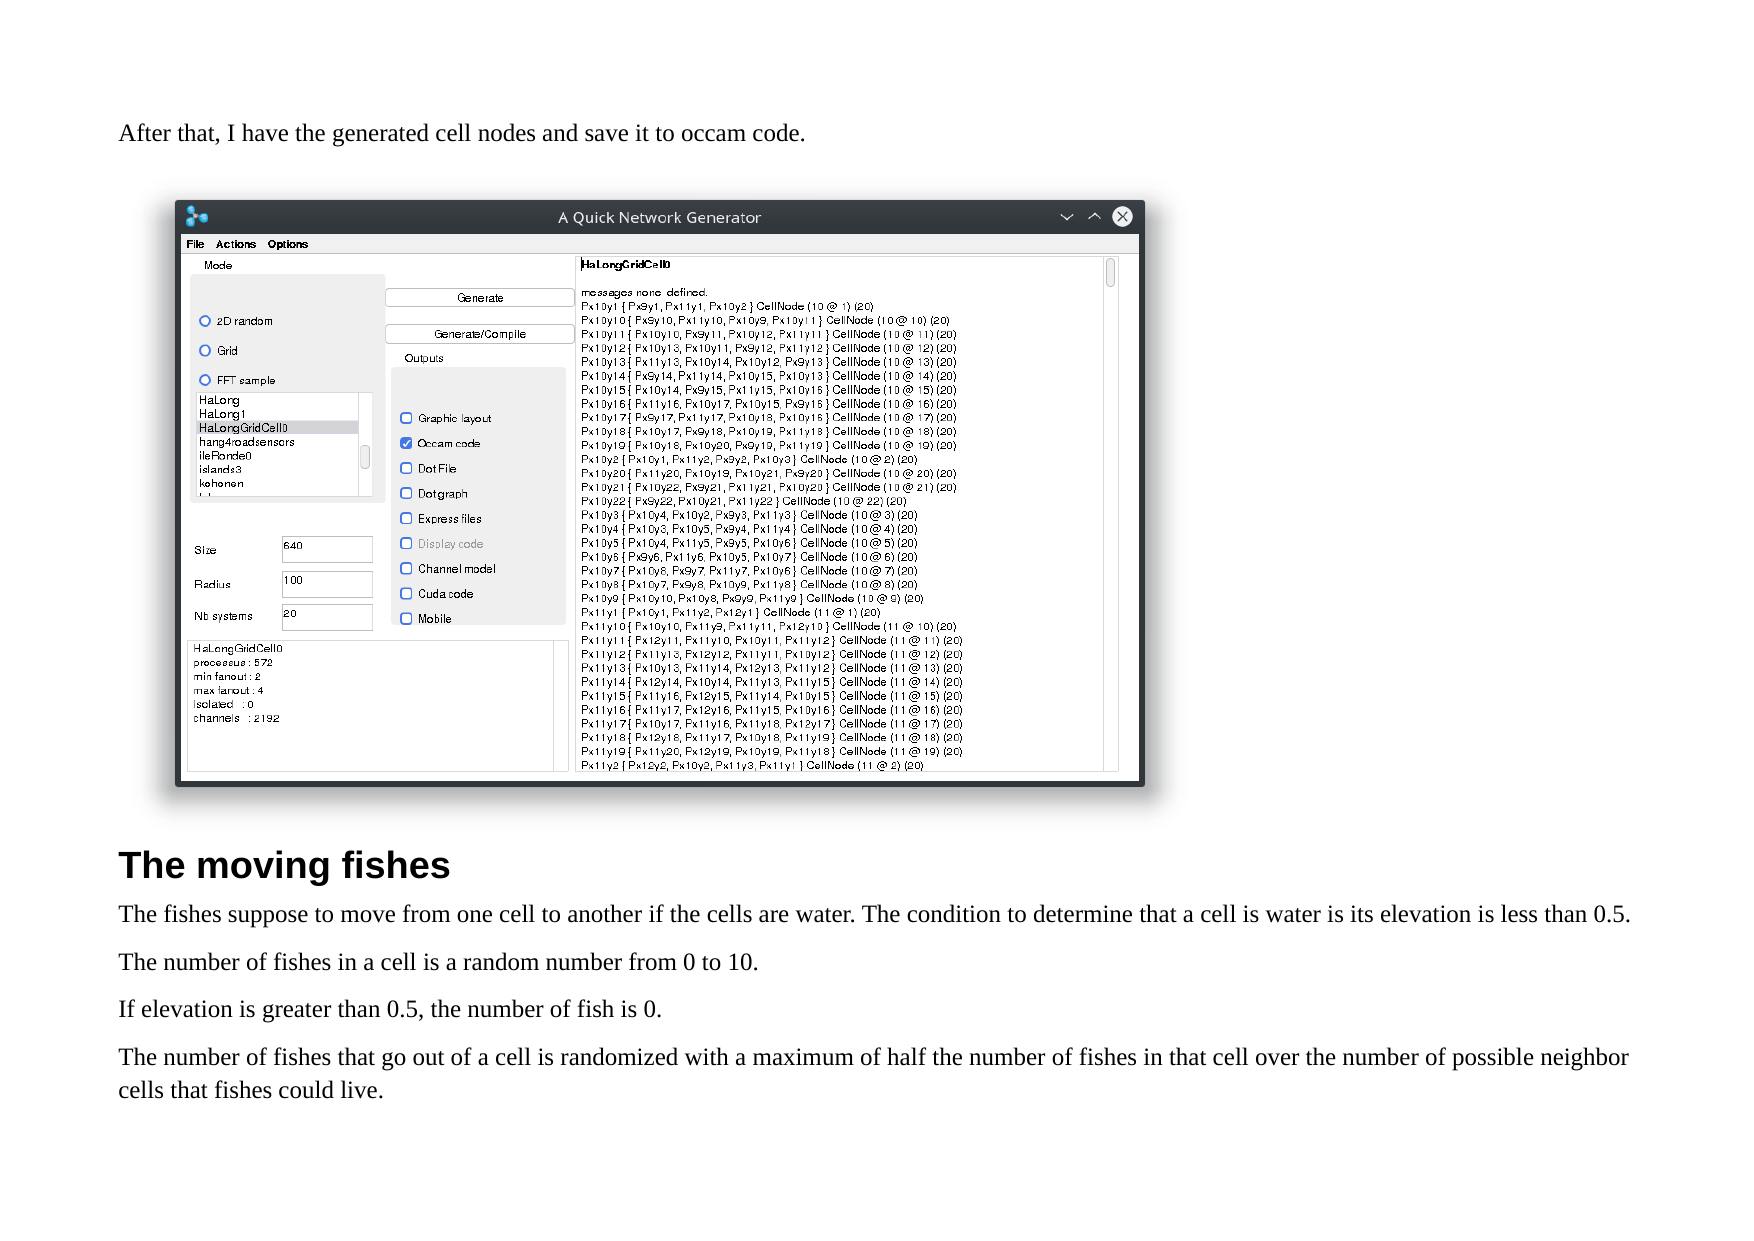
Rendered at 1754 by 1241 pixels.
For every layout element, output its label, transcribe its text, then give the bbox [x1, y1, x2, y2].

subtitle The moving fishes [118, 191, 1636, 886]
picture [118, 165, 1200, 843]
text The number of fishes that go out of a cell is randomized with a maximum of half the number of fishes in that cell over the number of possible neighbor cells that fishes could live. [118, 1042, 1636, 1103]
text After that, I have the generated cell nodes and save it to occam code. [118, 118, 1636, 147]
text The number of fishes in a cell is a random number from 0 to 10. [118, 947, 1636, 975]
text If elevation is greater than 0.5, the number of fish is 0. [118, 994, 1636, 1023]
text The fishes suppose to move from one cell to another if the cells are water. The condition to determine that a cell is water is its elevation is less than 0.5. [118, 899, 1636, 928]
